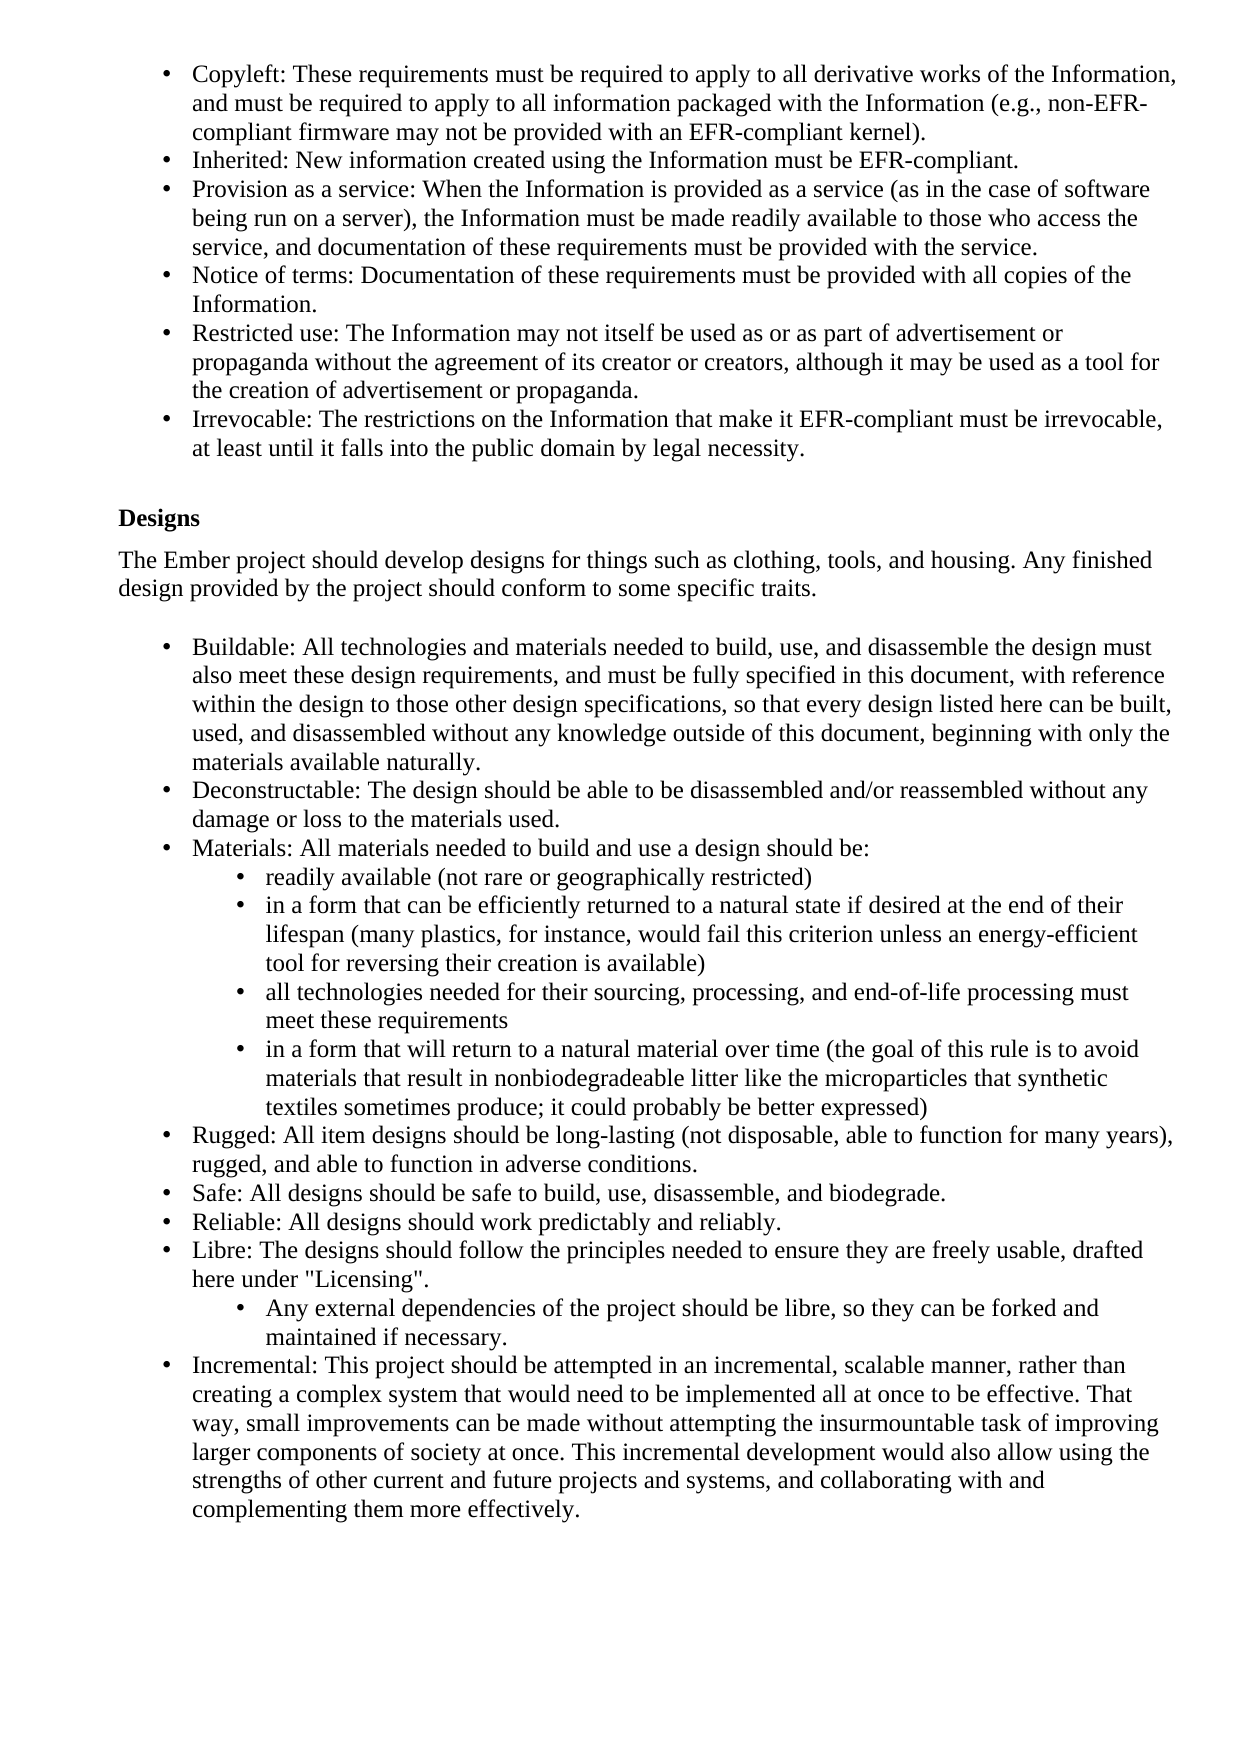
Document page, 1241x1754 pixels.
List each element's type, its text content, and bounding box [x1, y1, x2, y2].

list Restricted use: The Information may not itself be used as or as part of advertisement or propaganda without the agreement of its creator or creators, although it may be used as a tool for the creation of advertisement or propaganda. [162, 318, 1181, 404]
list Inherited: New information created using the Information must be EFR-compliant. [162, 145, 1181, 174]
list Materials: All materials needed to build and use a design should be: [162, 833, 1181, 862]
list Deconstructable: The design should be able to be disassembled and/or reassembled without any damage or loss to the materials used. [162, 776, 1181, 833]
list Copyleft: These requirements must be required to apply to all derivative works of the Information, and must be required to apply to all information packaged with the Information (e.g., non-EFR-compliant firmware may not be provided with an EFR-compliant kernel). [162, 59, 1181, 145]
list Incremental: This project should be attempted in an incremental, scalable manner, rather than creating a complex system that would need to be implemented all at once to be effective. That way, small improvements can be made without attempting the insurmountable task of improving larger components of society at once. This incremental development would also allow using the strengths of other current and future projects and systems, and collaborating with and complementing them more effectively. [162, 1351, 1181, 1523]
list Buildable: All technologies and materials needed to build, use, and disassemble the design must also meet these design requirements, and must be fully specified in this document, with reference within the design to those other design specifications, so that every design listed here can be built, used, and disassembled without any knowledge outside of this document, beginning with only the materials available naturally. [162, 632, 1181, 776]
list Libre: The designs should follow the principles needed to ensure they are freely usable, drafted here under "Licensing". [162, 1236, 1181, 1293]
list in a form that will return to a natural material over time (the goal of this rule is to avoid materials that result in nonbiodegradeable litter like the microparticles that synthetic textiles sometimes produce; it could probably be better expressed) [236, 1034, 1181, 1121]
text The Ember project should develop designs for things such as clothing, tools, and housing. Any finished design provided by the project should conform to some specific traits. [118, 545, 1181, 602]
list Any external dependencies of the project should be libre, so they can be forked and maintained if necessary. [236, 1293, 1181, 1351]
list Provision as a service: When the Information is provided as a service (as in the case of software being run on a server), the Information must be made readily available to those who access the service, and documentation of these requirements must be provided with the service. [162, 174, 1181, 260]
list all technologies needed for their sourcing, processing, and end-of-life processing must meet these requirements [236, 977, 1181, 1034]
list Reliable: All designs should work predictably and reliably. [162, 1207, 1181, 1236]
list Rugged: All item designs should be long-lasting (not disposable, able to function for many years), rugged, and able to function in adverse conditions. [162, 1121, 1181, 1178]
list in a form that can be efficiently returned to a natural state if desired at the end of their lifespan (many plastics, for instance, would fail this criterion unless an energy-efficient tool for reversing their creation is available) [236, 891, 1181, 977]
list Irrevocable: The restrictions on the Information that make it EFR-compliant must be irrevocable, at least until it falls into the public domain by legal necessity. [162, 404, 1181, 462]
list Safe: All designs should be safe to build, use, disassemble, and biodegrade. [162, 1178, 1181, 1207]
list Notice of terms: Documentation of these requirements must be provided with all copies of the Information. [162, 260, 1181, 318]
list readily available (not rare or geographically restricted) [236, 862, 1181, 891]
subtitle Designs [118, 503, 1181, 532]
